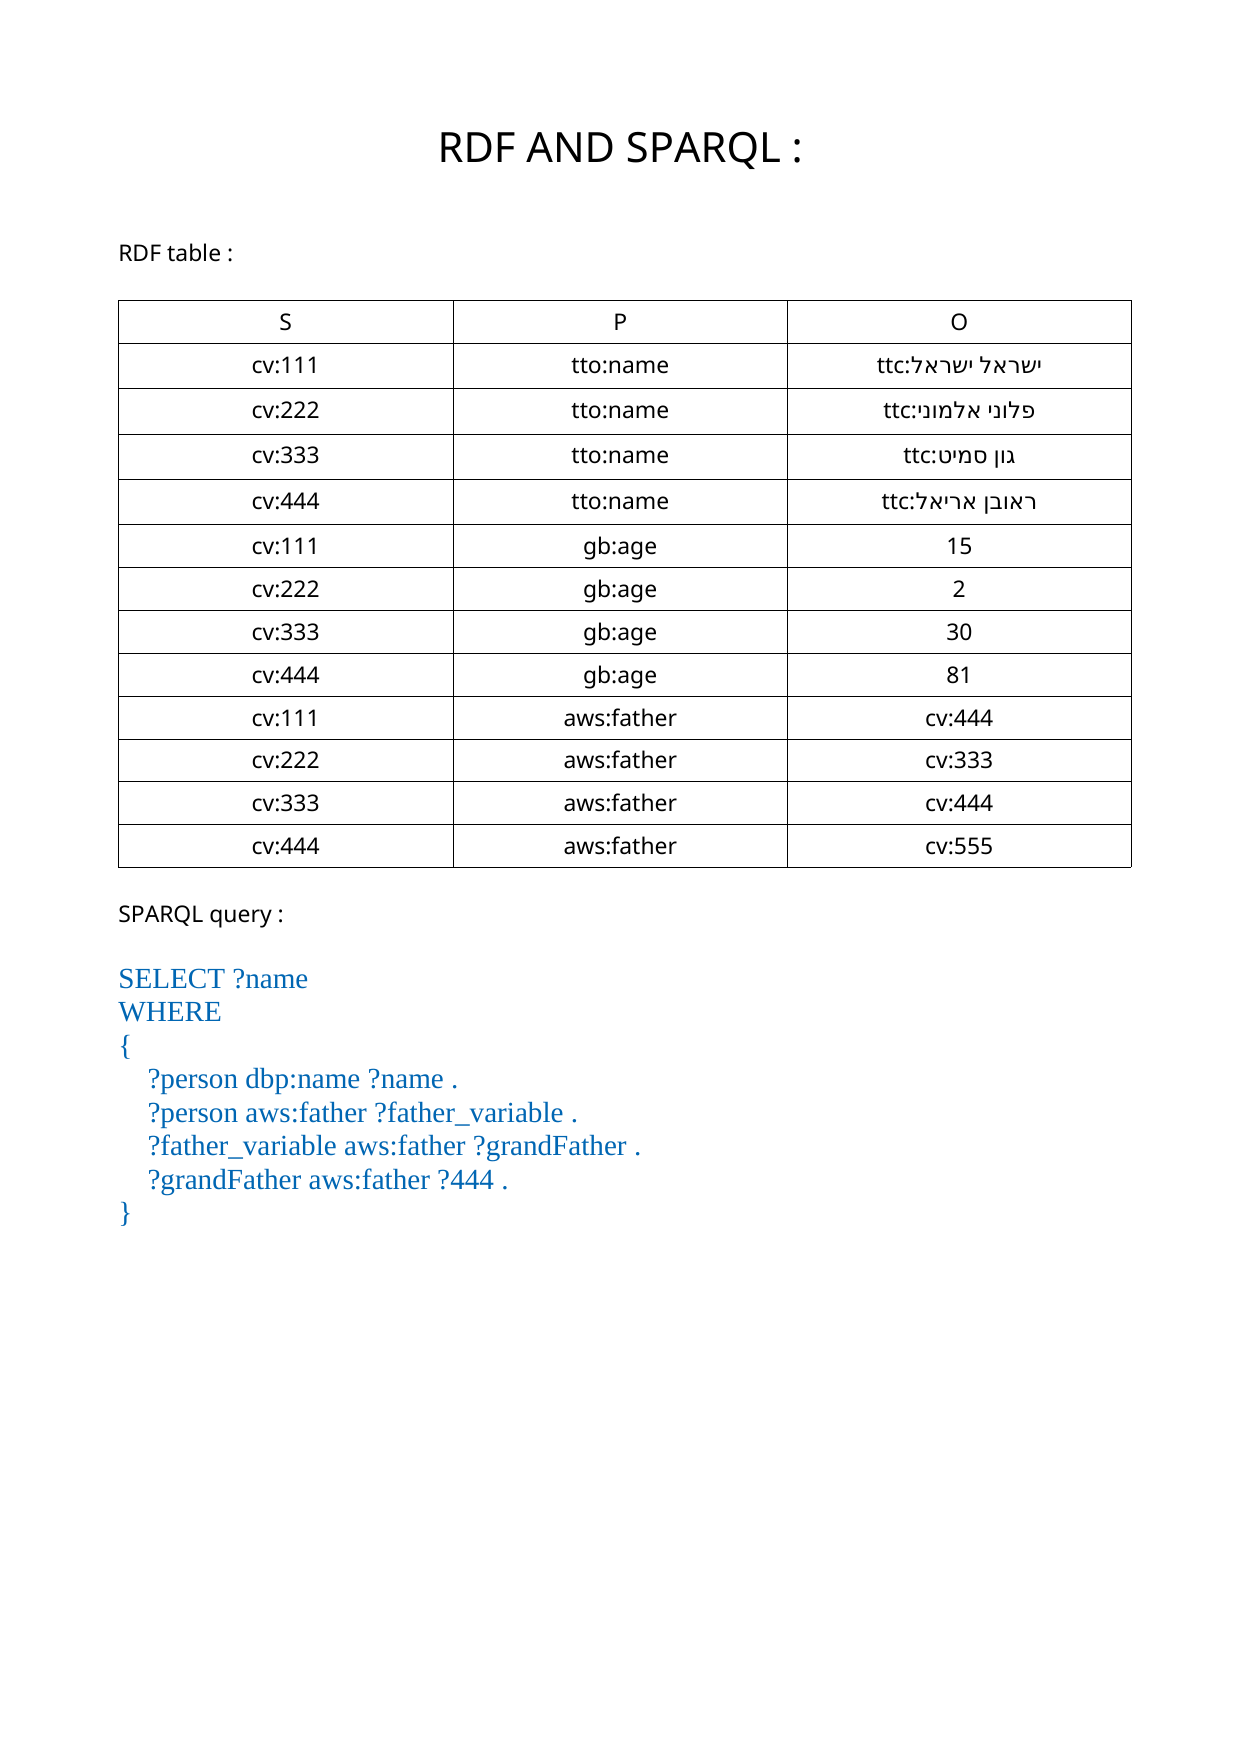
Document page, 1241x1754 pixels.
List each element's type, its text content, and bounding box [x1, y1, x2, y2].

table_cell aws:father [454, 697, 787, 738]
table_cell 30 [788, 611, 1131, 653]
table_cell cv:111 [119, 697, 453, 738]
table_cell 15 [788, 525, 1131, 567]
table_cell cv:111 [119, 344, 453, 388]
table_cell gb:age [454, 568, 787, 610]
table_cell cv:444 [119, 654, 453, 696]
table_cell cv:444 [788, 782, 1131, 824]
table_cell aws:father [454, 740, 787, 781]
table_cell cv:222 [119, 568, 453, 610]
text RDF table : [118, 237, 1122, 269]
table_cell cv:444 [788, 697, 1131, 738]
table_cell gb:age [454, 525, 787, 567]
table_cell cv:444 [119, 480, 453, 524]
table_cell ttc:‫פלוני אלמוני‬ [788, 389, 1131, 433]
table_cell 2 [788, 568, 1131, 610]
text { [118, 1028, 1122, 1061]
table_cell cv:111 [119, 525, 453, 567]
table_cell cv:222 [119, 740, 453, 781]
table_cell cv:444 [119, 825, 453, 867]
table_cell cv:333 [788, 740, 1131, 781]
text ?person dbp:name ?name . [118, 1061, 1122, 1095]
text }​ [118, 1196, 1122, 1229]
table_cell ttc:ראובן אריאל [788, 480, 1131, 524]
text ?father_variable aws:father ?grandFather . [118, 1128, 1122, 1162]
table_header O [788, 301, 1131, 343]
table_cell aws:father [454, 825, 787, 867]
table_cell cv:333 [119, 611, 453, 653]
table_cell tto:name [454, 435, 787, 479]
table_cell gb:age [454, 611, 787, 653]
table_cell aws:father [454, 782, 787, 824]
table_cell cv:555 [788, 825, 1131, 867]
table_cell tto:name [454, 480, 787, 524]
table_cell 81 [788, 654, 1131, 696]
text RDF AND SPARQL : [118, 118, 1122, 175]
table_cell gb:age [454, 654, 787, 696]
text ?person aws:father ?father_variable . [118, 1095, 1122, 1128]
text SPARQL query : [118, 898, 1122, 929]
table_cell cv:333 [119, 782, 453, 824]
table_cell cv:222 [119, 389, 453, 433]
table_cell cv:333 [119, 435, 453, 479]
table_cell ttc:גון סמיט [788, 435, 1131, 479]
text SELECT ?name [118, 961, 1122, 994]
table_header S [119, 301, 453, 343]
table_cell tto:name [454, 389, 787, 433]
table_cell ttc:ישראל ישראל [788, 344, 1131, 388]
table_header P [454, 301, 787, 343]
table_cell tto:name [454, 344, 787, 388]
text WHERE [118, 994, 1122, 1028]
text ?grandFather aws:father ?444 . [118, 1162, 1122, 1196]
